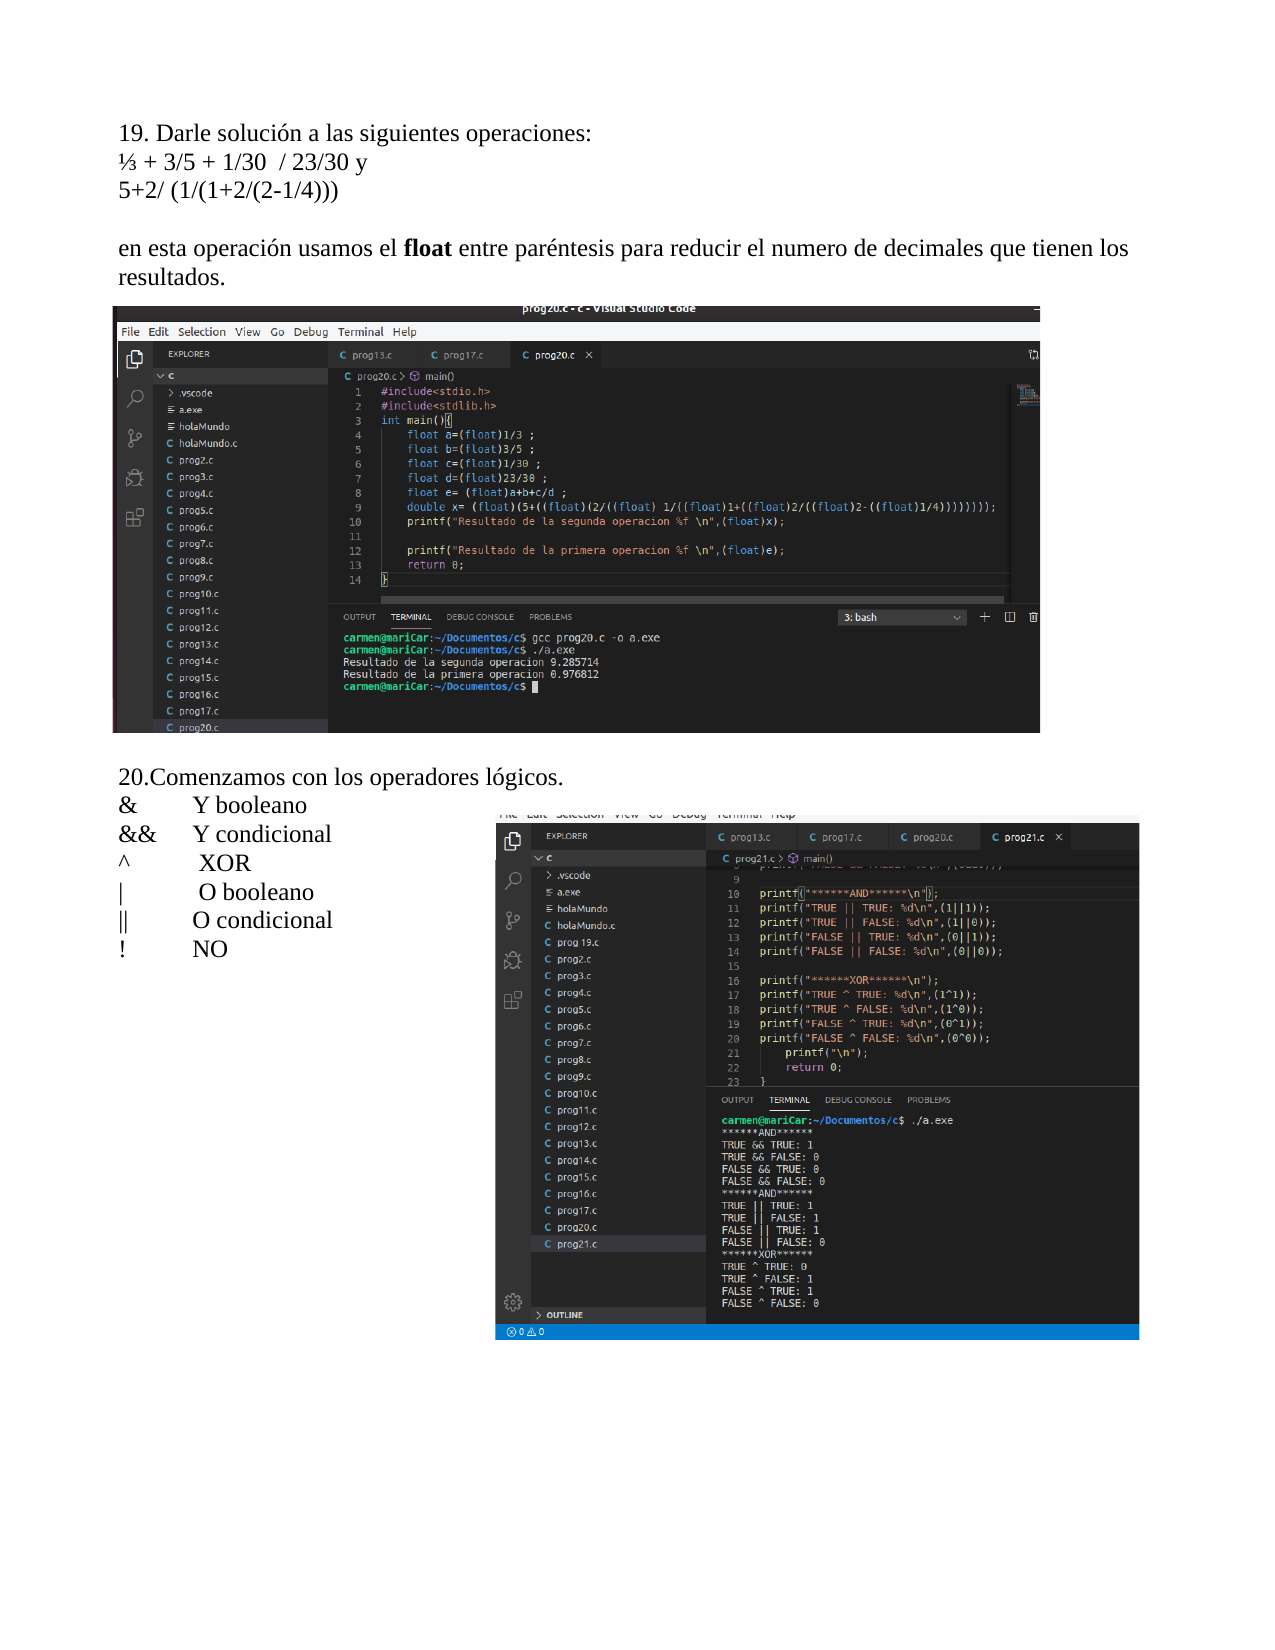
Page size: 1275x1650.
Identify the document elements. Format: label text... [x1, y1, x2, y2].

picture [495, 815, 1140, 1330]
text [1140, 934, 1157, 963]
text ^ XOR [118, 848, 495, 877]
text 20.Comenzamos con los operadores lógicos. [118, 762, 1157, 790]
text 19. Darle solución a las siguientes operaciones: [118, 118, 1157, 147]
text [1140, 819, 1157, 848]
text en esta operación usamos el float entre paréntesis para reducir el numero de decimales que tienen los resultados. [118, 233, 1157, 291]
text ! NO [118, 934, 495, 963]
text ⅓ + 3/5 + 1/30 / 23/30 y [118, 147, 1157, 176]
text [1140, 848, 1157, 877]
text && Y condicional [118, 819, 495, 848]
text [1140, 905, 1157, 934]
text | O booleano [118, 877, 495, 905]
text & Y booleano [118, 790, 1157, 819]
picture [112, 306, 1041, 733]
text [1140, 877, 1157, 905]
text || O condicional [118, 905, 495, 934]
text 5+2/ (1/(1+2/(2-1/4))) [118, 176, 1157, 204]
